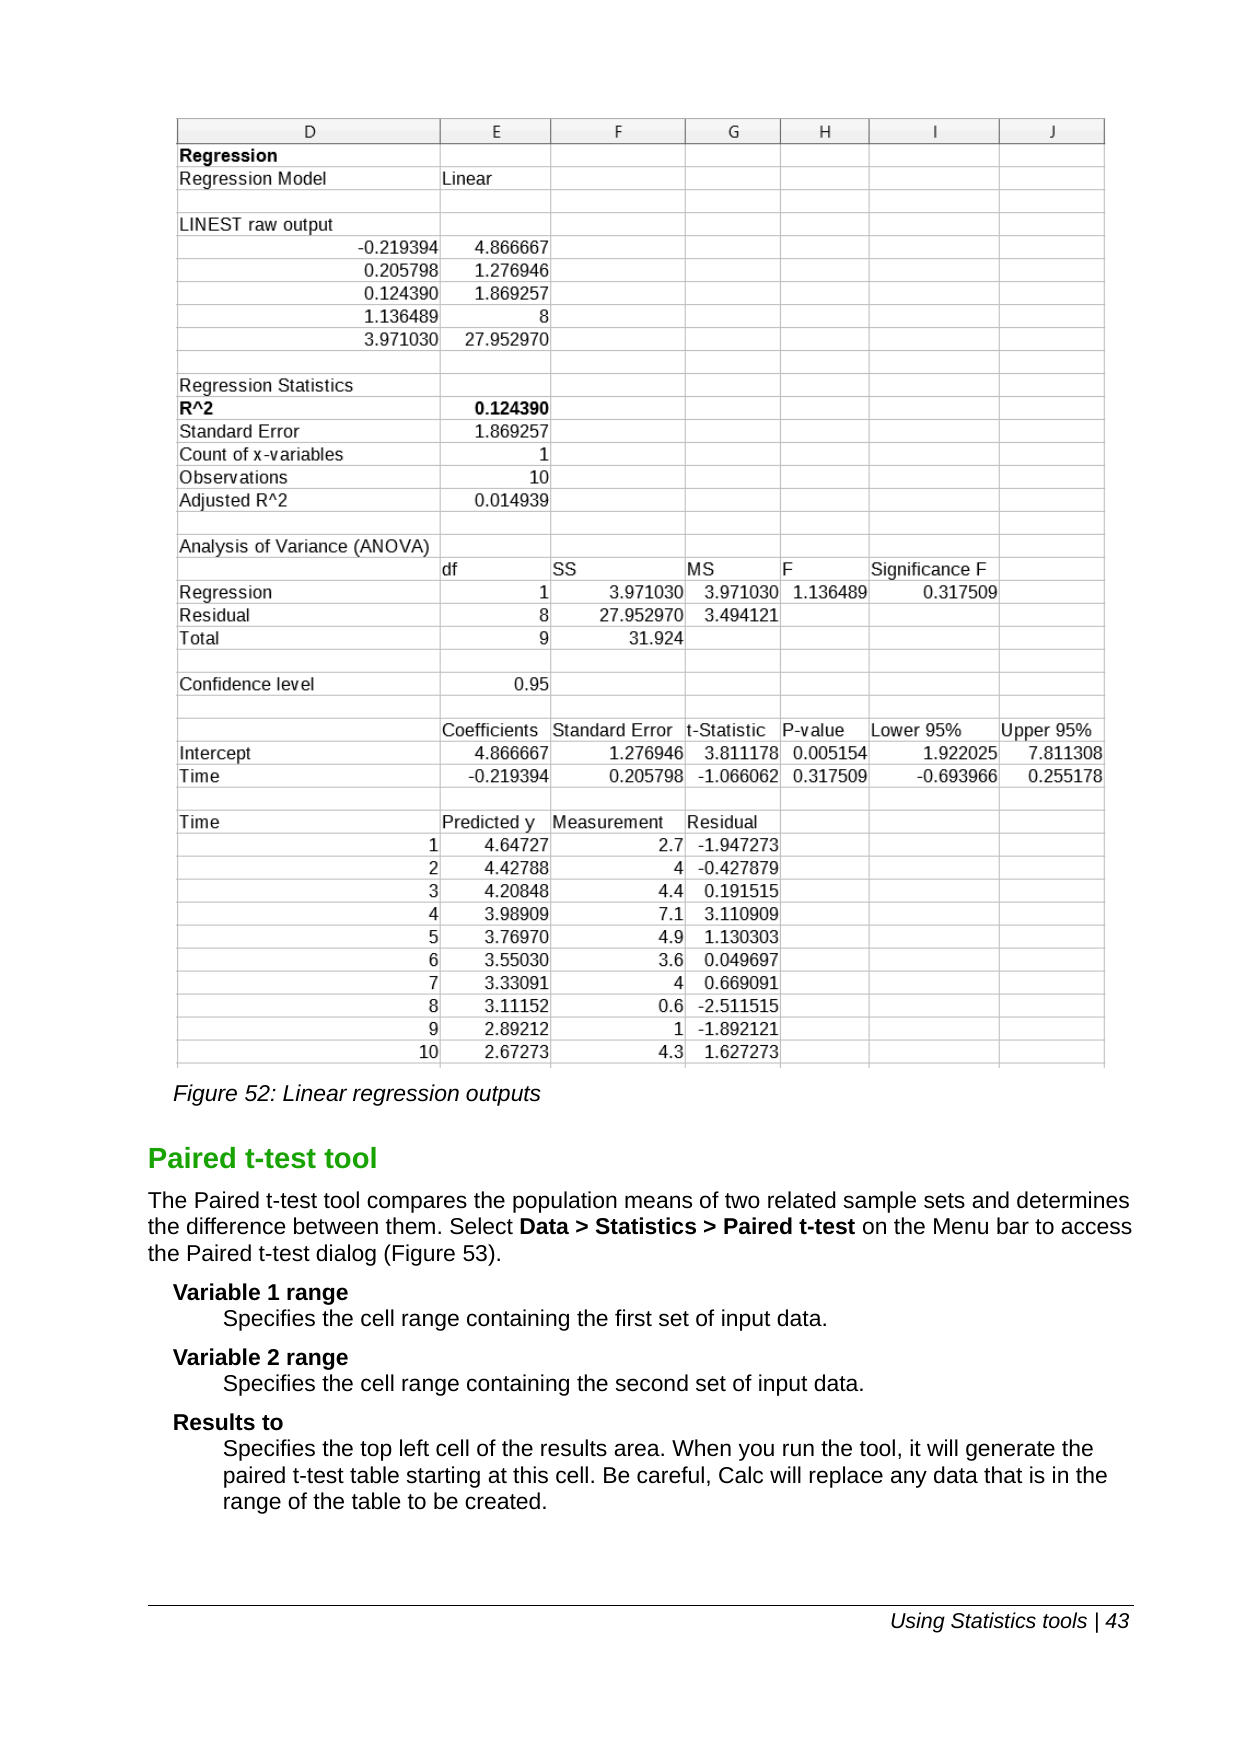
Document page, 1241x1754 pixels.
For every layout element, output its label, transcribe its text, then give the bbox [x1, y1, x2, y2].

text Specifies the cell range containing the second set of input data. [223, 1370, 1134, 1396]
subtitle Paired t-test tool [148, 1141, 1134, 1174]
text The Paired t-test tool compares the population means of two related sample sets and determines the difference between them. Select Data > Statistics > Paired t-test on the Menu bar to access the Paired t-test dialog (Figure 53). [148, 1187, 1134, 1266]
text Specifies the cell range containing the first set of input data. [223, 1305, 1134, 1331]
picture [176, 118, 1106, 1068]
text Specifies the top left cell of the results area. When you run the tool, it will generate the paired t-test table starting at this cell. Be careful, Calc will replace any data that is in the range of the table to be created. [223, 1435, 1134, 1514]
text Variable 2 range [173, 1344, 1134, 1370]
text Variable 1 range [173, 1278, 1134, 1305]
text Results to [173, 1409, 1134, 1435]
text Figure 52: Linear regression outputs [173, 1080, 1109, 1107]
